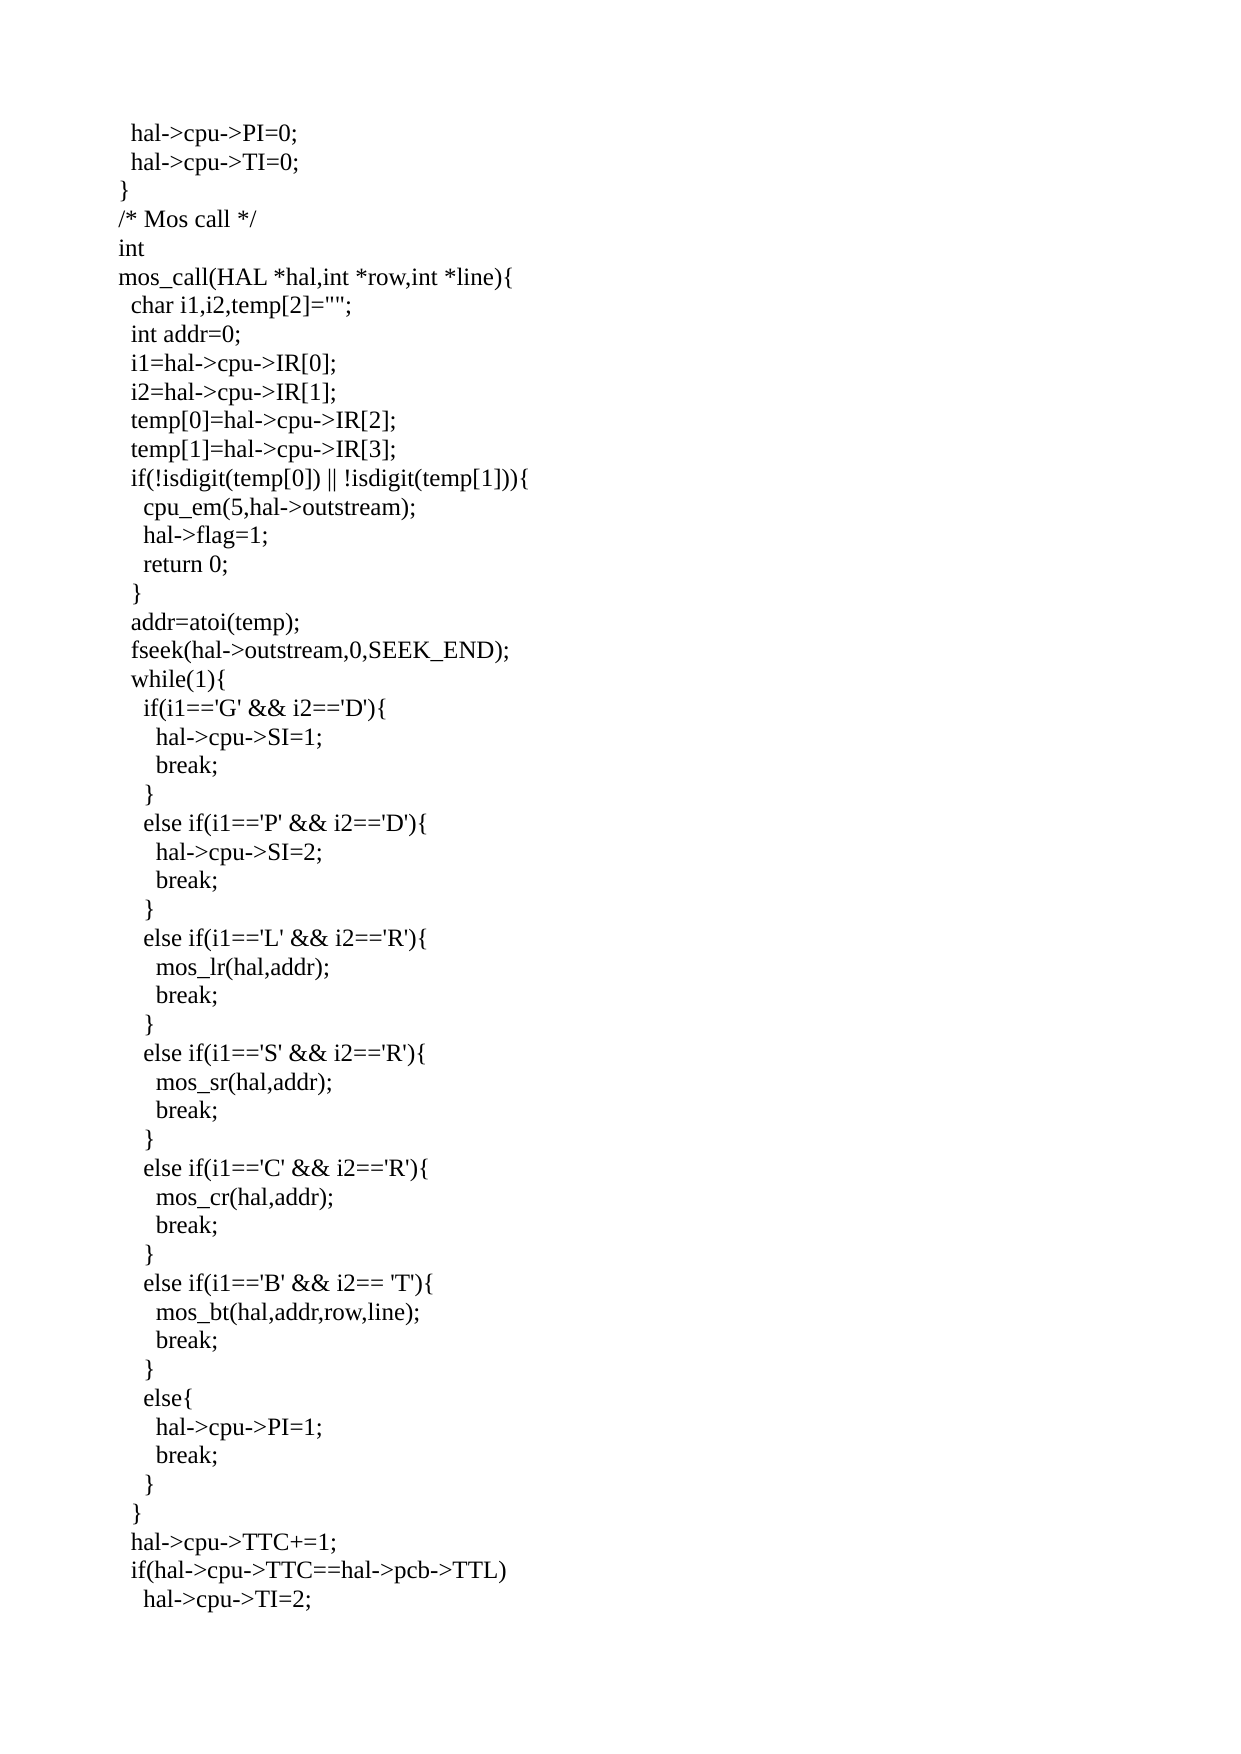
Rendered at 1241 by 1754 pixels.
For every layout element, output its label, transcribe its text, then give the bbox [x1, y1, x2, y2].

text mos_sr(hal,addr); [118, 1067, 1122, 1096]
text else if(i1=='L' && i2=='R'){ [118, 923, 1122, 952]
text break; [118, 1096, 1122, 1124]
text hal->cpu->TI=0; [118, 147, 1122, 176]
text cpu_em(5,hal->outstream); [118, 492, 1122, 521]
text if(!isdigit(temp[0]) || !isdigit(temp[1])){ [118, 463, 1122, 492]
text hal->cpu->PI=0; [118, 118, 1122, 147]
text break; [118, 1211, 1122, 1239]
text char i1,i2,temp[2]=""; [118, 291, 1122, 319]
text mos_call(HAL *hal,int *row,int *line){ [118, 262, 1122, 291]
text hal->cpu->SI=2; [118, 837, 1122, 866]
text int [118, 233, 1122, 262]
text } [118, 1124, 1122, 1153]
text while(1){ [118, 664, 1122, 693]
text break; [118, 1326, 1122, 1354]
text int addr=0; [118, 319, 1122, 348]
text } [118, 1354, 1122, 1383]
text } [118, 578, 1122, 607]
text else if(i1=='C' && i2=='R'){ [118, 1153, 1122, 1182]
text } [118, 1239, 1122, 1268]
text else if(i1=='S' && i2=='R'){ [118, 1038, 1122, 1067]
text hal->cpu->SI=1; [118, 722, 1122, 751]
text else if(i1=='B' && i2== 'T'){ [118, 1268, 1122, 1297]
text break; [118, 981, 1122, 1009]
text if(hal->cpu->TTC==hal->pcb->TTL) [118, 1556, 1122, 1584]
text return 0; [118, 549, 1122, 578]
text } [118, 894, 1122, 923]
text if(i1=='G' && i2=='D'){ [118, 693, 1122, 722]
text else if(i1=='P' && i2=='D'){ [118, 808, 1122, 837]
text mos_bt(hal,addr,row,line); [118, 1297, 1122, 1326]
text temp[0]=hal->cpu->IR[2]; [118, 406, 1122, 434]
text else{ [118, 1383, 1122, 1412]
text hal->flag=1; [118, 521, 1122, 549]
text mos_cr(hal,addr); [118, 1182, 1122, 1211]
text /* Mos call */ [118, 204, 1122, 233]
text } [118, 1009, 1122, 1038]
text hal->cpu->TI=2; [118, 1584, 1122, 1613]
text hal->cpu->PI=1; [118, 1412, 1122, 1441]
text break; [118, 1441, 1122, 1469]
text mos_lr(hal,addr); [118, 952, 1122, 981]
text } [118, 1469, 1122, 1498]
text break; [118, 751, 1122, 779]
text fseek(hal->outstream,0,SEEK_END); [118, 636, 1122, 664]
text } [118, 1498, 1122, 1527]
text i2=hal->cpu->IR[1]; [118, 377, 1122, 406]
text } [118, 779, 1122, 808]
text i1=hal->cpu->IR[0]; [118, 348, 1122, 377]
text } [118, 176, 1122, 204]
text temp[1]=hal->cpu->IR[3]; [118, 434, 1122, 463]
text break; [118, 866, 1122, 894]
text hal->cpu->TTC+=1; [118, 1527, 1122, 1556]
text addr=atoi(temp); [118, 607, 1122, 636]
